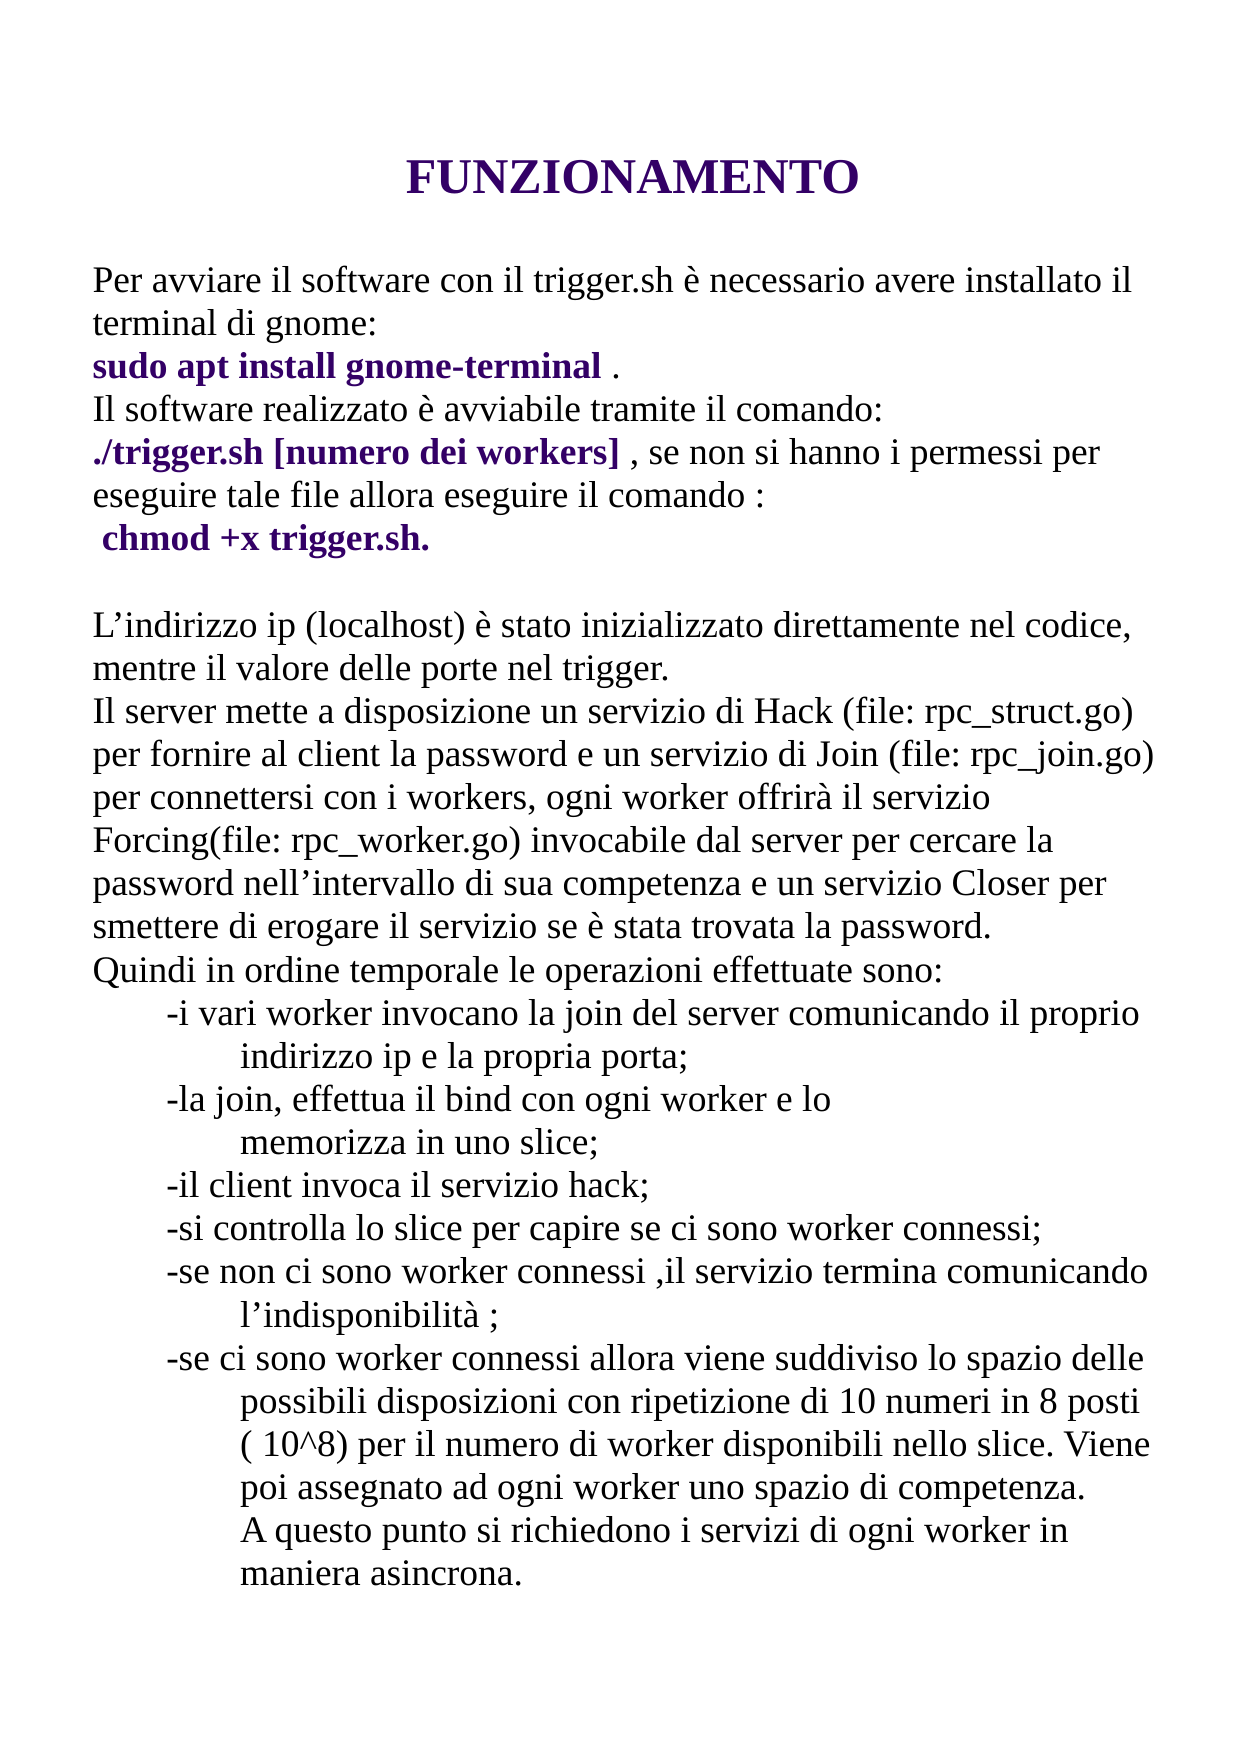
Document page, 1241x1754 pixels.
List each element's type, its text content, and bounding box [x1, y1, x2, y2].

text -i vari worker invocano la join del server comunicando il proprio indirizzo ip e la propria porta; [92, 990, 1173, 1076]
text Per avviare il software con il trigger.sh è necessario avere installato il terminal di gnome: [92, 257, 1173, 343]
text ./trigger.sh [numero dei workers] , se non si hanno i permessi per eseguire tale file allora eseguire il comando : [92, 429, 1173, 516]
text -la join, effettua il bind con ogni worker e lo memorizza in uno slice; [92, 1076, 1173, 1163]
text -il client invoca il servizio hack; [92, 1163, 1173, 1206]
text A questo punto si richiedono i servizi di ogni worker in maniera asincrona. [92, 1508, 1173, 1594]
text sudo apt install gnome-terminal . [92, 343, 1173, 386]
text -se ci sono worker connessi allora viene suddiviso lo spazio delle possibili disposizioni con ripetizione di 10 numeri in 8 posti ( 10^8) per il numero di worker disponibili nello slice. Viene poi assegnato ad ogni worker uno spazio di competenza. [92, 1335, 1173, 1508]
text chmod +x trigger.sh. [92, 516, 1173, 559]
text Quindi in ordine temporale le operazioni effettuate sono: [92, 947, 1173, 990]
text Il software realizzato è avviabile tramite il comando: [92, 386, 1173, 429]
text FUNZIONAMENTO [92, 147, 1173, 204]
text -se non ci sono worker connessi ,il servizio termina comunicando l’indisponibilità ; [92, 1249, 1173, 1335]
text L’indirizzo ip (localhost) è stato inizializzato direttamente nel codice, mentre il valore delle porte nel trigger. [92, 602, 1173, 688]
text Il server mette a disposizione un servizio di Hack (file: rpc_struct.go) per fornire al client la password e un servizio di Join (file: rpc_join.go) per connettersi con i workers, ogni worker offrirà il servizio Forcing(file: rpc_worker.go) invocabile dal server per cercare la password nell’intervallo di sua competenza e un servizio Closer per smettere di erogare il servizio se è stata trovata la password. [92, 688, 1173, 947]
text -si controlla lo slice per capire se ci sono worker connessi; [92, 1206, 1173, 1249]
